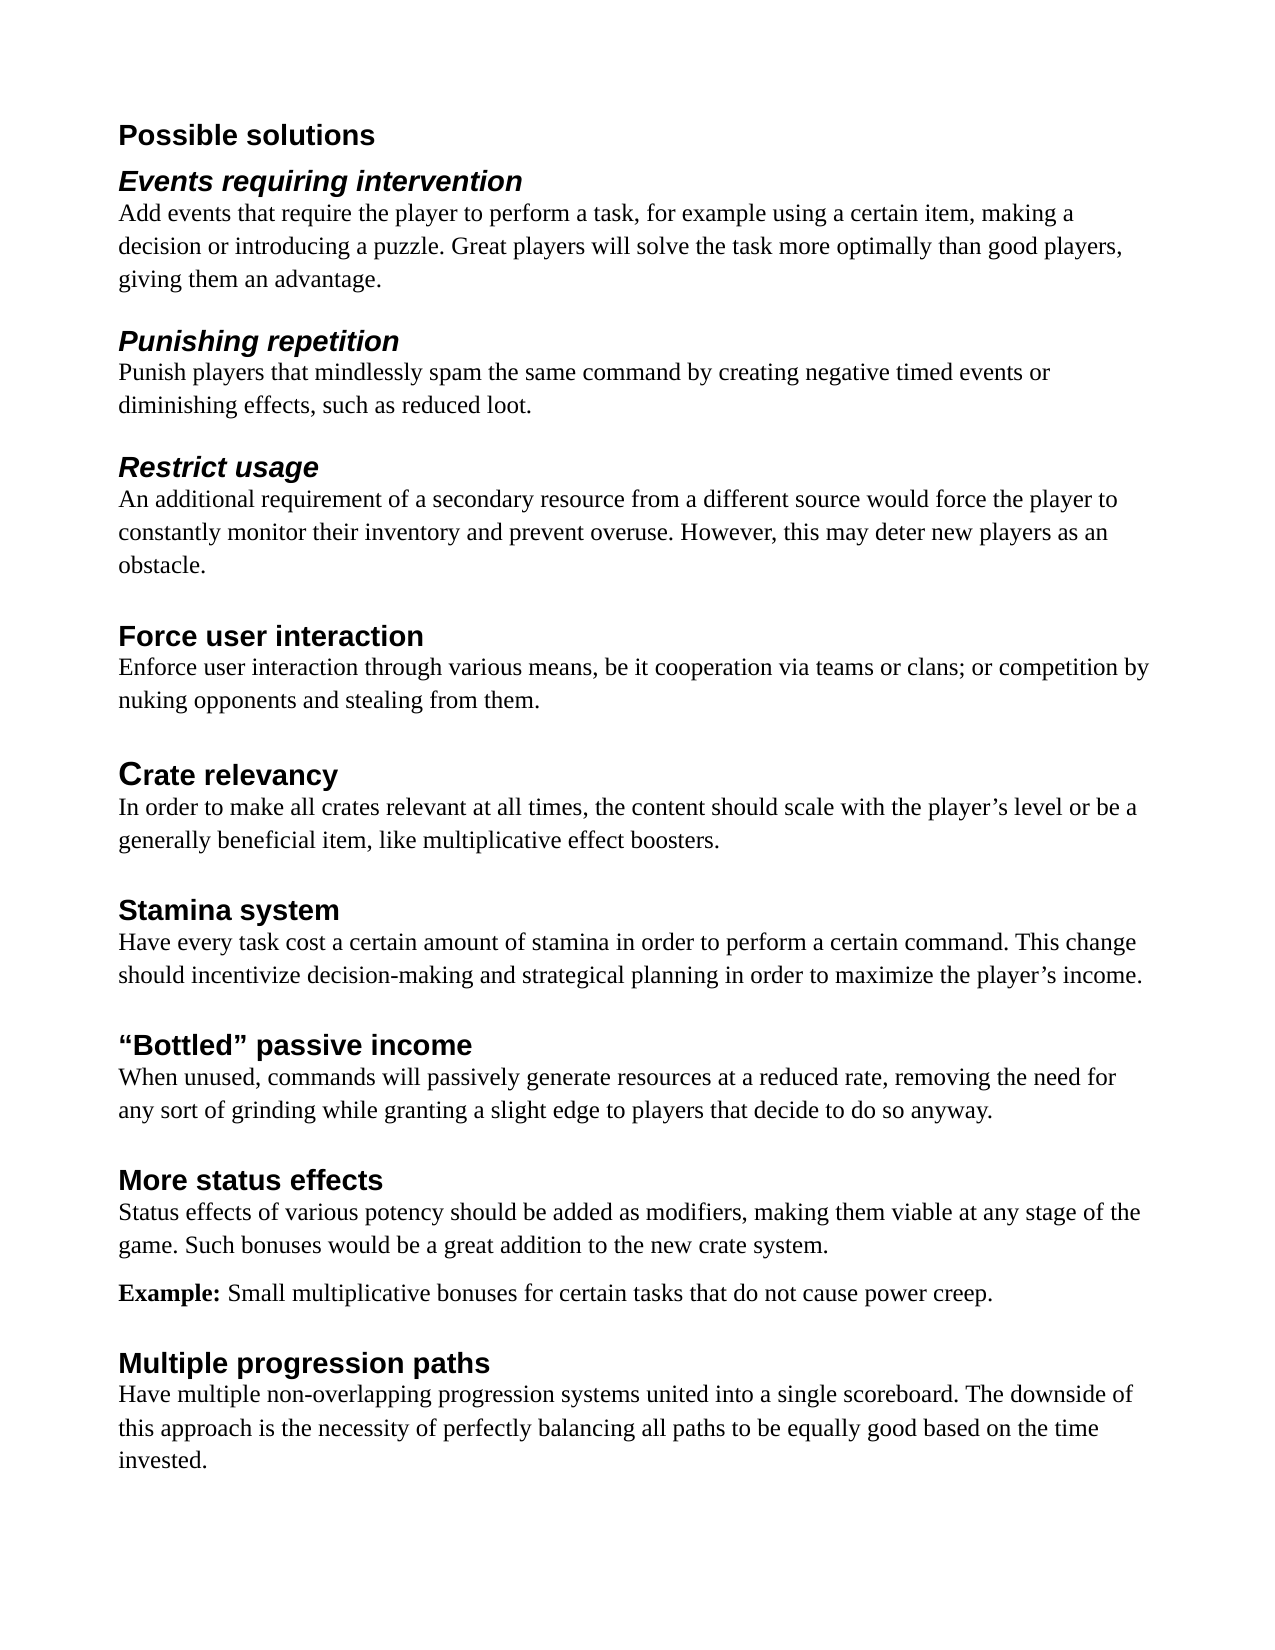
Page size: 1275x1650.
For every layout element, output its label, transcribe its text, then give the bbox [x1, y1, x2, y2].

subtitle Force user interaction [118, 618, 1157, 652]
subtitle Multiple progression paths [118, 1346, 1157, 1379]
subtitle Stamina system [118, 893, 1157, 927]
subtitle Crate relevancy [118, 753, 1157, 792]
text In order to make all crates relevant at all times, the content should scale with the player’s level or be a generally beneficial item, like multiplicative effect boosters. [118, 792, 1157, 854]
text Enforce user interaction through various means, be it cooperation via teams or clans; or competition by nuking opponents and stealing from them. [118, 652, 1157, 714]
subtitle Restrict usage [118, 451, 1157, 484]
text Punish players that mindlessly spam the same command by creating negative timed events or diminishing effects, such as reduced loot. [118, 357, 1157, 419]
text When unused, commands will passively generate resources at a reduced rate, removing the need for any sort of grinding while granting a slight edge to players that decide to do so anyway. [118, 1062, 1157, 1124]
subtitle Events requiring intervention [118, 164, 1157, 198]
text Example: Small multiplicative bonuses for certain tasks that do not cause power creep. [118, 1278, 1157, 1306]
text An additional requirement of a secondary resource from a different source would force the player to constantly monitor their inventory and prevent overuse. However, this may deter new players as an obstacle. [118, 484, 1157, 579]
text Have every task cost a certain amount of stamina in order to perform a certain command. This change should incentivize decision-making and strategical planning in order to maximize the player’s income. [118, 927, 1157, 989]
text Add events that require the player to perform a task, for example using a certain item, making a decision or introducing a puzzle. Great players will solve the task more optimally than good players, giving them an advantage. [118, 198, 1157, 292]
subtitle Possible solutions [118, 118, 1157, 152]
subtitle “Bottled” passive income [118, 1028, 1157, 1062]
text Have multiple non-overlapping progression systems united into a single scoreboard. The downside of this approach is the necessity of perfectly balancing all paths to be equally good based on the time invested. [118, 1379, 1157, 1474]
subtitle Punishing repetition [118, 324, 1157, 357]
text Status effects of various potency should be added as modifiers, making them viable at any stage of the game. Such bonuses would be a great addition to the new crate system. [118, 1197, 1157, 1259]
subtitle More status effects [118, 1163, 1157, 1197]
